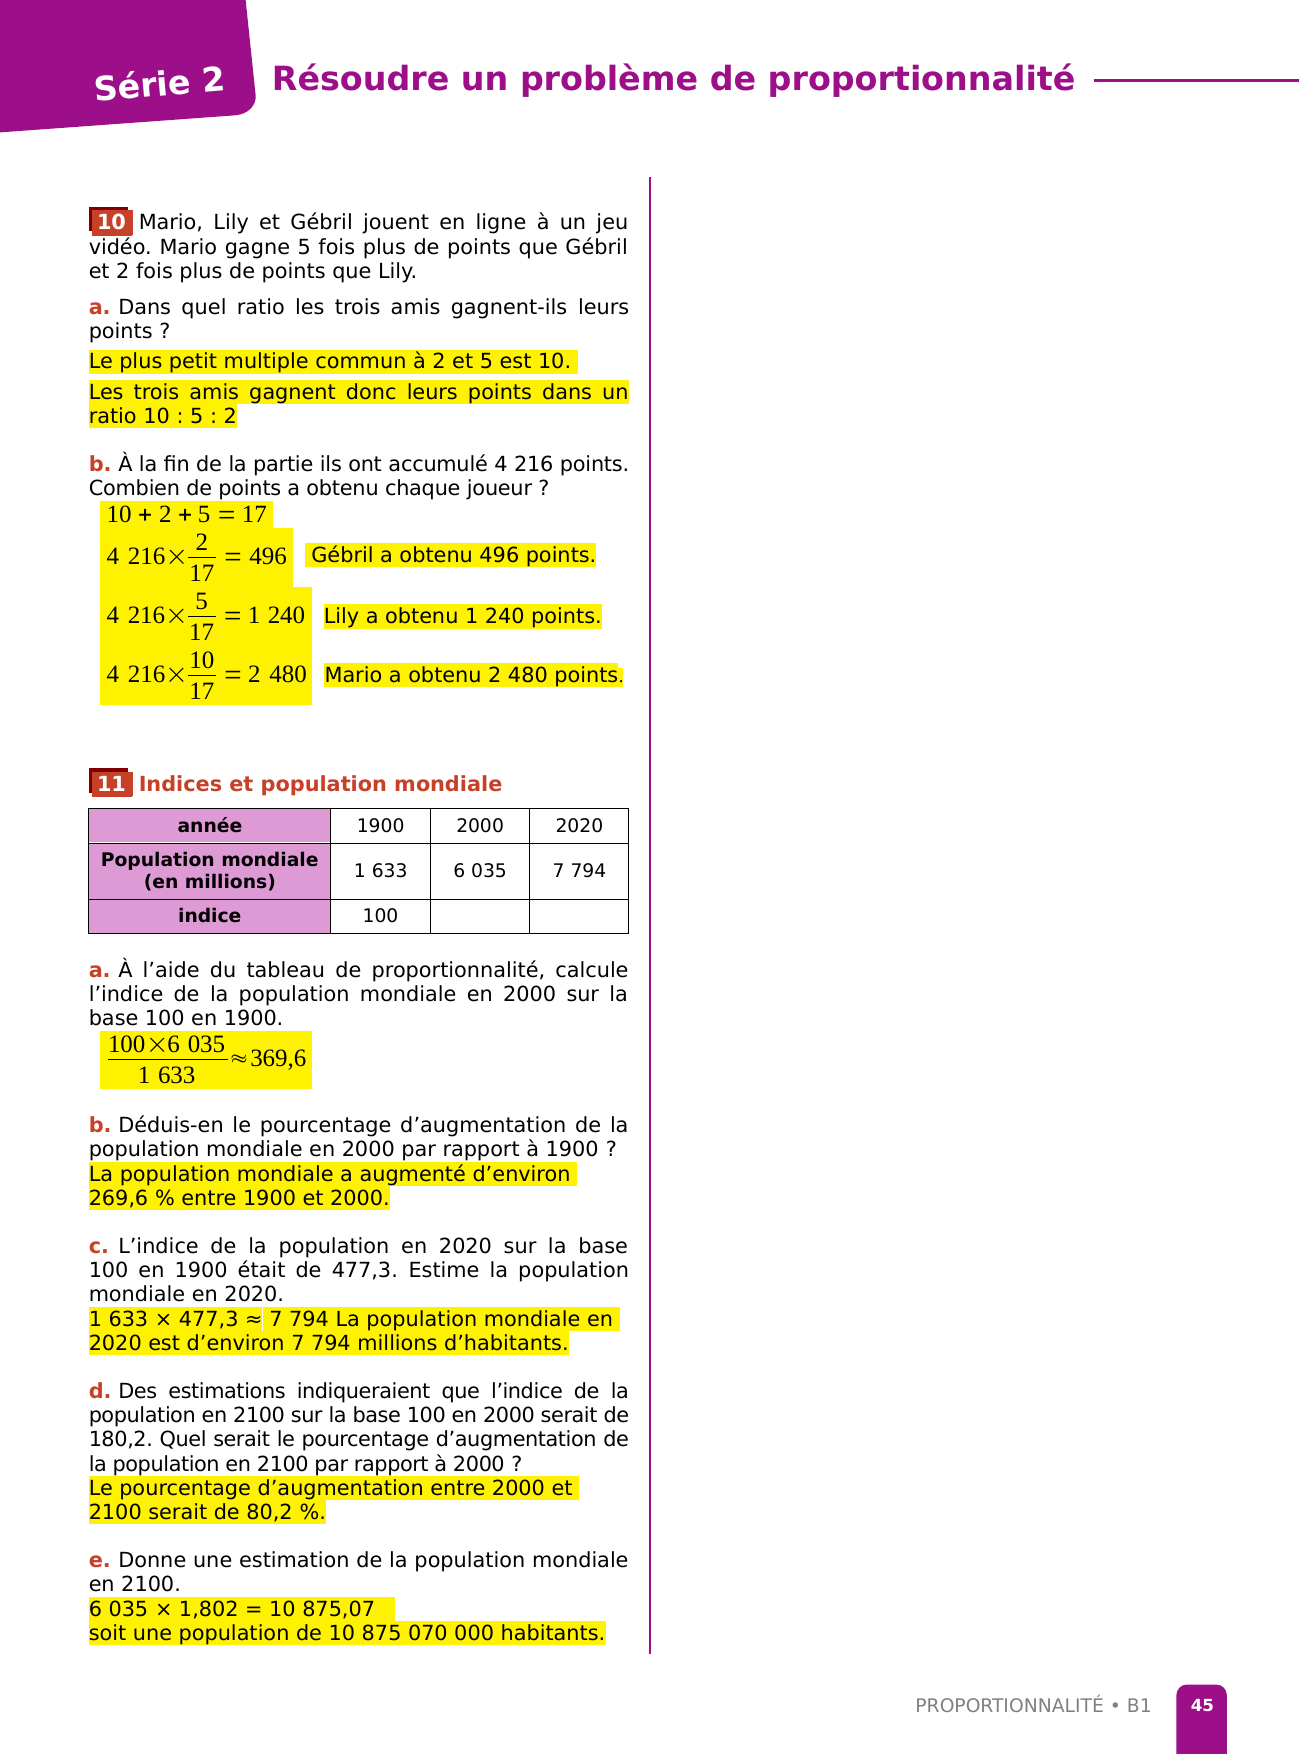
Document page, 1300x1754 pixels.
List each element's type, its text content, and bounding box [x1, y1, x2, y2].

list Le pourcentage d’augmentation entre 2000 et 2100 serait de 80,2 %. [88, 1476, 629, 1524]
text 1 633 × 477,3 ≈ 7 794 La population mondiale en 2020 est d’environ 7 794 millions d’habitants. [88, 1307, 629, 1355]
table_header 2020 [530, 809, 628, 842]
text La population mondiale a augmenté d’environ 269,6 % entre 1900 et 2000. [88, 1162, 629, 1210]
list Dans quel ratio les trois amis gagnent-ils leurs points ? [88, 295, 629, 344]
text 6 035 × 1,802 = 10 875,07 [88, 1597, 629, 1621]
text Gébril a obtenu 496 points. [293, 528, 629, 587]
text soit une population de 10 875 070 000 habitants. [88, 1621, 629, 1645]
list À l’aide du tableau de proportionnalité, calcule l’indice de la population mondiale en 2000 sur la base 100 en 1900. [88, 958, 629, 1031]
table_cell [431, 900, 529, 933]
text [88, 528, 100, 587]
text [88, 587, 100, 646]
table_cell [530, 900, 628, 933]
list Le plus petit multiple commun à 2 et 5 est 10. [88, 349, 629, 374]
table_header 2000 [431, 809, 529, 842]
list Des estimations indiqueraient que l’indice de la population en 2100 sur la base 100 en 2000 serait de 180,2. Quel serait le pourcentage d’augmentation de la population en 2100 par rapport à 2000 ? [88, 1379, 629, 1476]
table_cell 1 633 [331, 844, 430, 899]
text Mario a obtenu 2 480 points. [312, 646, 629, 705]
table_cell Population mondiale (en millions) [89, 844, 330, 899]
table_cell 100 [331, 900, 430, 933]
subtitle Mario, Lily et Gébril jouent en ligne à un jeu vidéo. Mario gagne 5 fois plus de points que Gébril et 2 fois plus de points que Lily. [88, 207, 629, 283]
list À la fin de la partie ils ont accumulé 4 216 points. Combien de points a obtenu chaque joueur ? [88, 452, 629, 501]
table_cell 7 794 [530, 844, 628, 899]
table_cell indice [89, 900, 330, 933]
text [88, 646, 100, 705]
table_header année [89, 809, 330, 842]
list Déduis-en le pourcentage d’augmentation de la population mondiale en 2000 par rapport à 1900 ? [88, 1113, 629, 1162]
list Les trois amis gagnent donc leurs points dans un ratio 10 : 5 : 2 [88, 380, 629, 428]
text Lily a obtenu 1 240 points. [312, 587, 629, 646]
table_header 1900 [331, 809, 430, 842]
list L’indice de la population en 2020 sur la base 100 en 1900 était de 477,3. Estime la population mondiale en 2020. [88, 1234, 629, 1307]
table_cell 6 035 [431, 844, 529, 899]
list Donne une estimation de la population mondiale en 2100. [88, 1548, 629, 1597]
subtitle Indices et population mondiale [128, 768, 629, 796]
